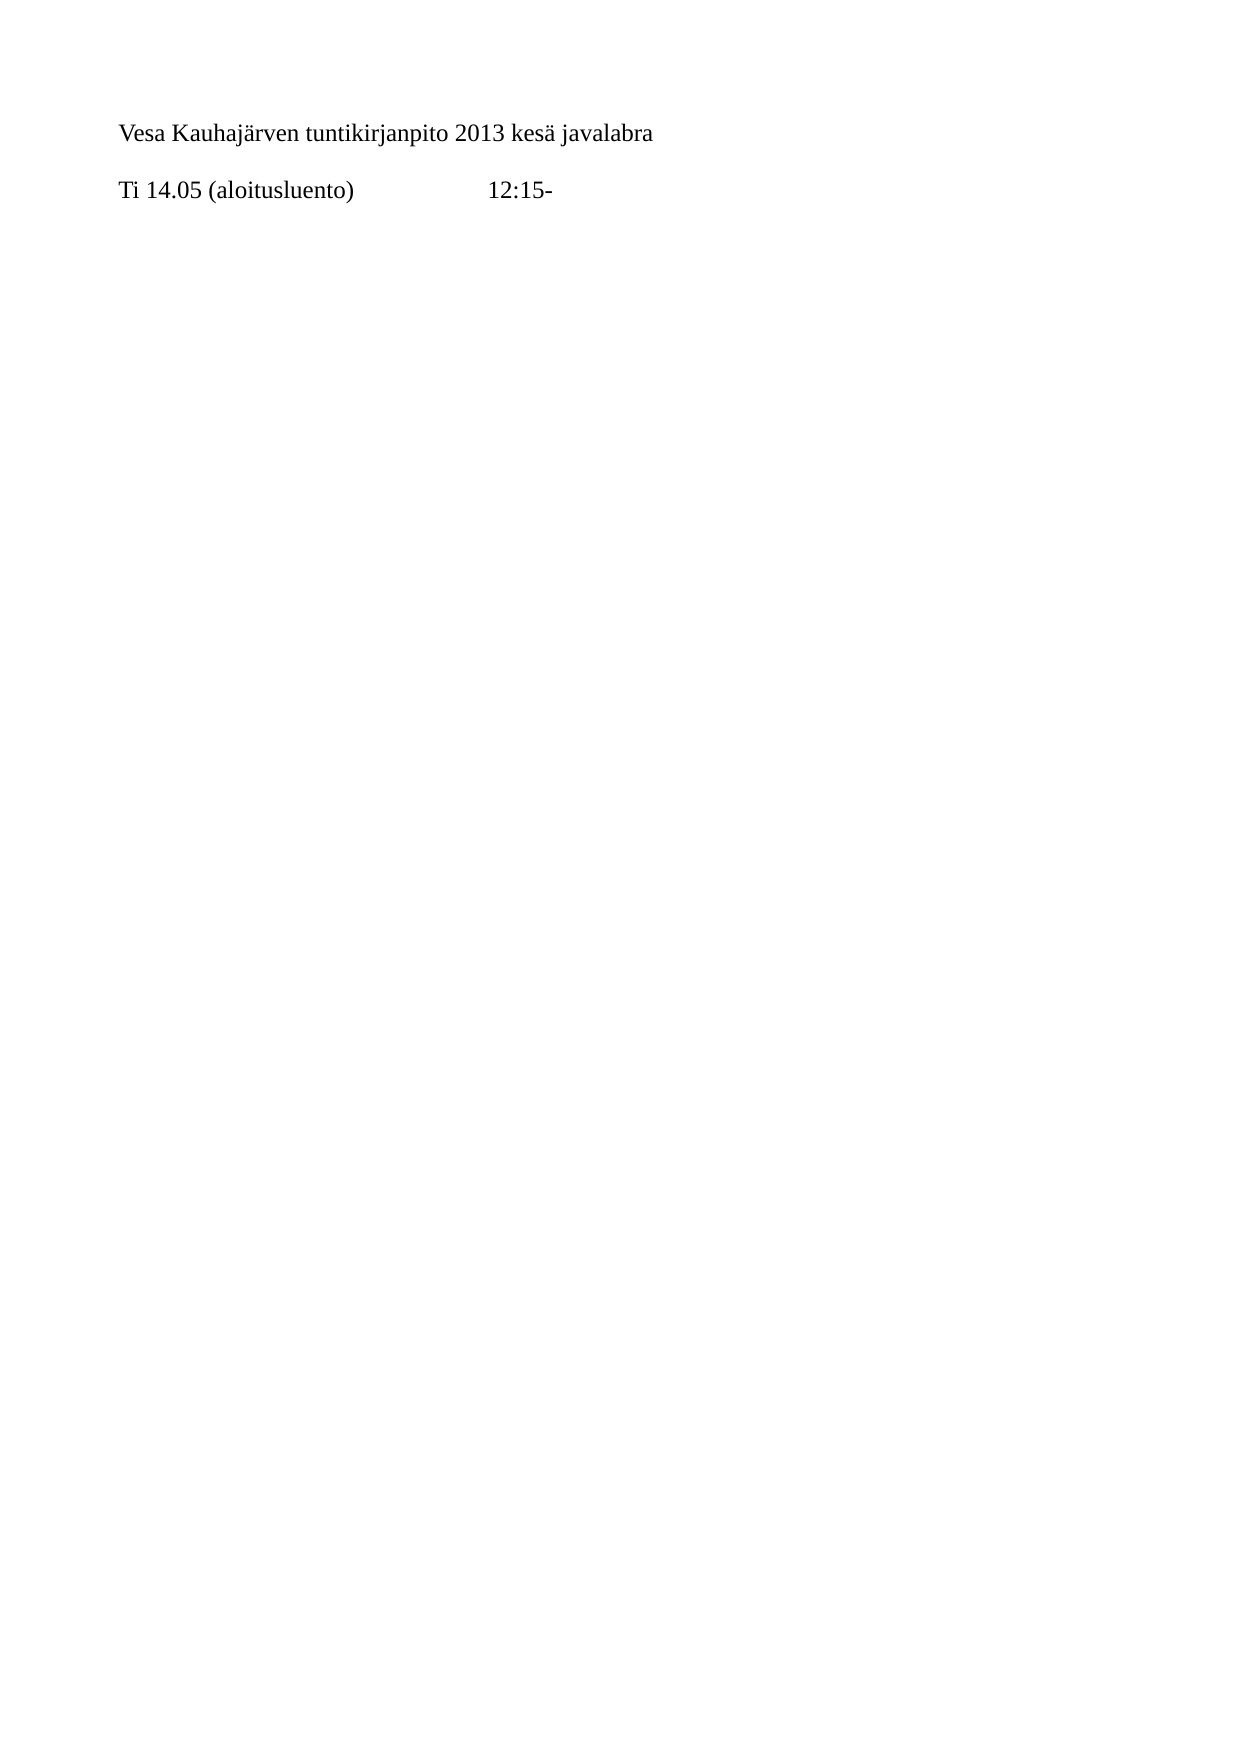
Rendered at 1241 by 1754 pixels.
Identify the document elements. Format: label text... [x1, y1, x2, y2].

text Vesa Kauhajärven tuntikirjanpito 2013 kesä javalabra [118, 118, 1122, 147]
text Ti 14.05 (aloitusluento) 12:15- [118, 176, 1122, 204]
